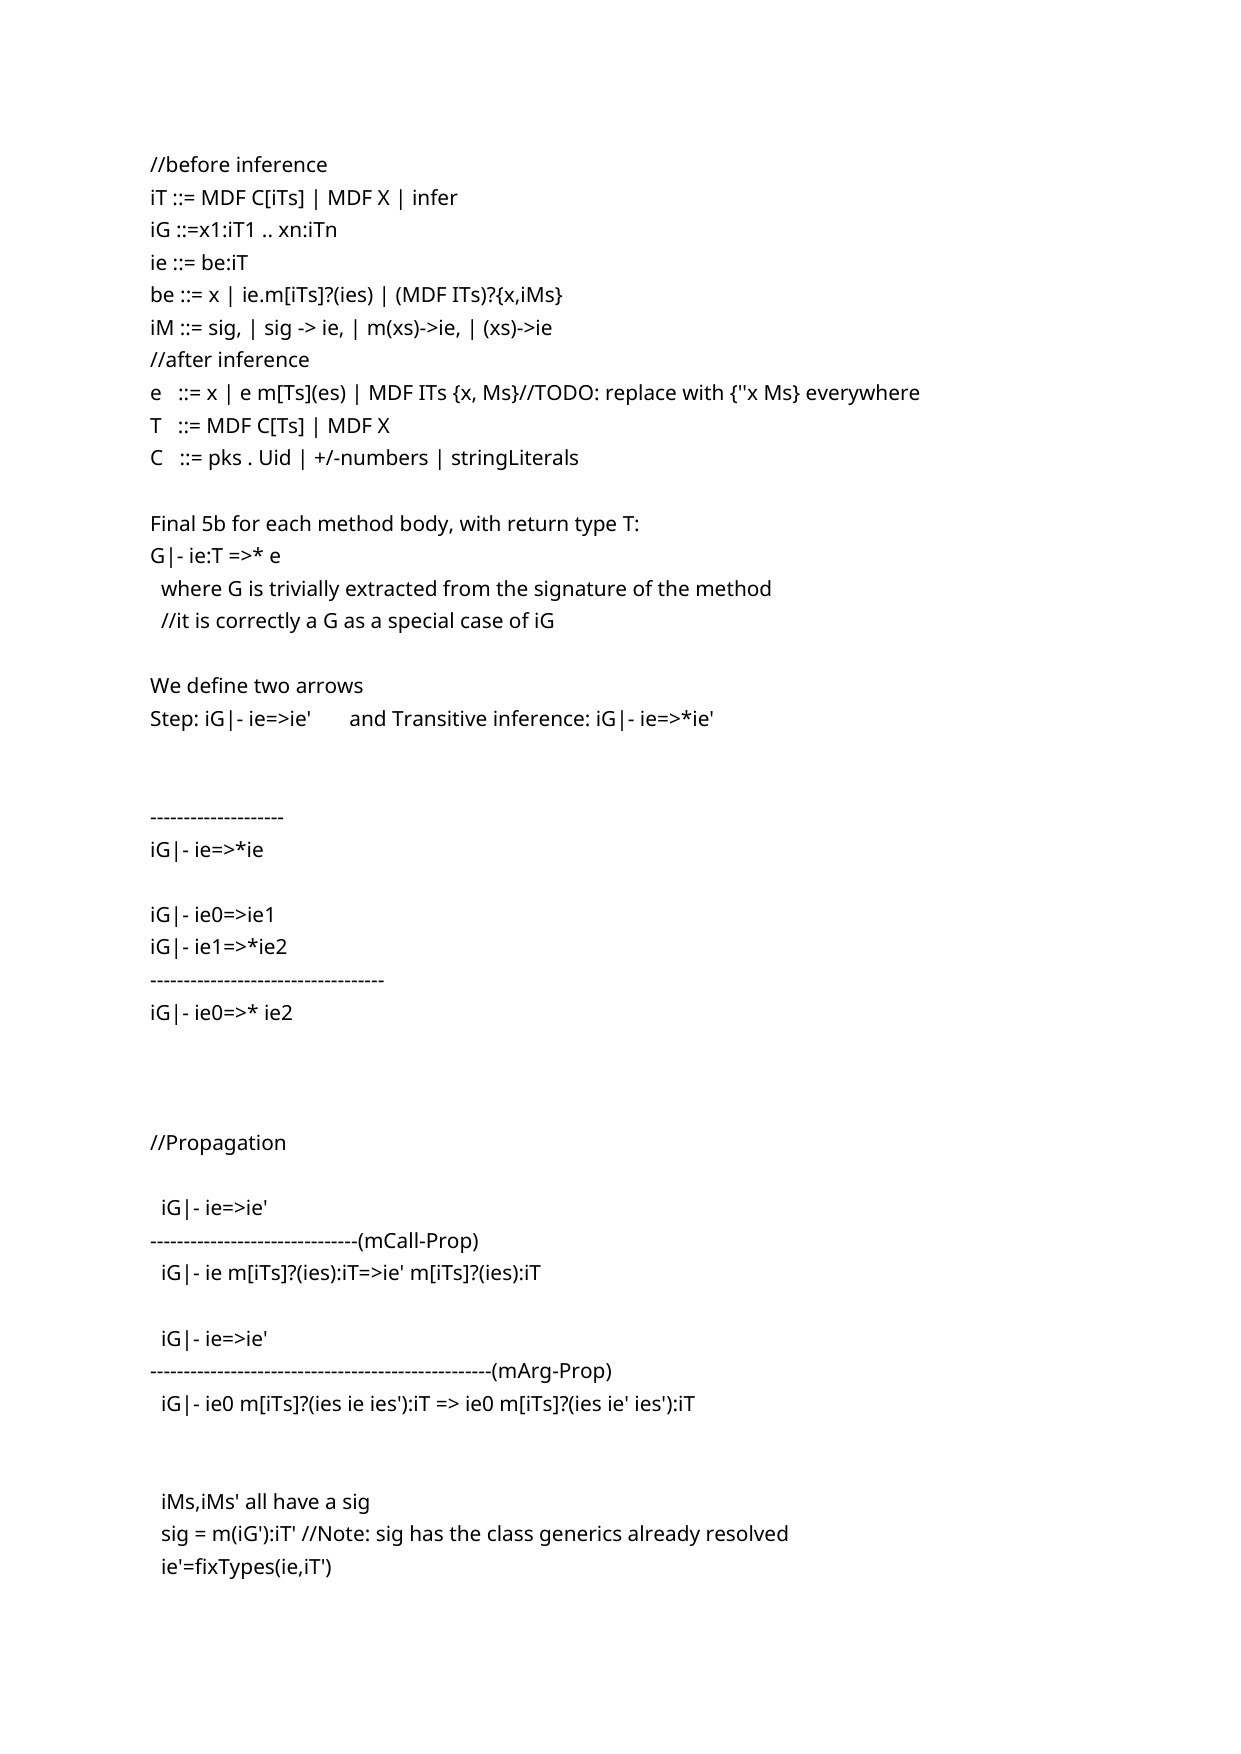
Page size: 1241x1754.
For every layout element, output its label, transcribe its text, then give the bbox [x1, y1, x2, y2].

text C ::= pks . Uid | +/-numbers | stringLiterals [150, 443, 1090, 472]
text iG ::=x1:iT1 .. xn:iTn [150, 215, 1090, 244]
text //after inference [150, 346, 1090, 374]
text iM ::= sig, | sig -> ie, | m(xs)->ie, | (xs)->ie [150, 313, 1090, 341]
text iG|- ie=>*ie [150, 835, 1090, 863]
text iG|- ie=>ie' [150, 1324, 1090, 1352]
text Final 5b for each method body, with return type T: [150, 509, 1090, 537]
text iG|- ie m[iTs]?(ies):iT=>ie' m[iTs]?(ies):iT [150, 1258, 1090, 1287]
text -------------------- [150, 802, 1090, 831]
text ----------------------------------- [150, 965, 1090, 993]
text iG|- ie1=>*ie2 [150, 932, 1090, 961]
text e ::= x | e m[Ts](es) | MDF ITs {x, Ms}//TODO: replace with {''x Ms} everywhere [150, 378, 1090, 407]
text ie'=fixTypes(ie,iT') [150, 1552, 1090, 1580]
text sig = m(iG'):iT' //Note: sig has the class generics already resolved [150, 1519, 1090, 1548]
text ie ::= be:iT [150, 248, 1090, 276]
text be ::= x | ie.m[iTs]?(ies) | (MDF ITs)?{x,iMs} [150, 280, 1090, 309]
text iG|- ie0=>ie1 [150, 900, 1090, 928]
text where G is trivially extracted from the signature of the method [150, 574, 1090, 602]
text G|- ie:T =>* e [150, 541, 1090, 570]
text iG|- ie=>ie' [150, 1193, 1090, 1222]
text //Propagation [150, 1128, 1090, 1157]
text ---------------------------------------------------(mArg-Prop) [150, 1356, 1090, 1385]
text We define two arrows [150, 672, 1090, 700]
text Step: iG|- ie=>ie' and Transitive inference: iG|- ie=>*ie' [150, 704, 1090, 733]
text iMs,iMs' all have a sig [150, 1487, 1090, 1515]
text //before inference [150, 150, 1090, 178]
text iT ::= MDF C[iTs] | MDF X | infer [150, 183, 1090, 211]
text T ::= MDF C[Ts] | MDF X [150, 411, 1090, 439]
text -------------------------------(mCall-Prop) [150, 1226, 1090, 1254]
text iG|- ie0 m[iTs]?(ies ie ies'):iT => ie0 m[iTs]?(ies ie' ies'):iT [150, 1389, 1090, 1417]
text //it is correctly a G as a special case of iG [150, 606, 1090, 635]
text iG|- ie0=>* ie2 [150, 998, 1090, 1026]
